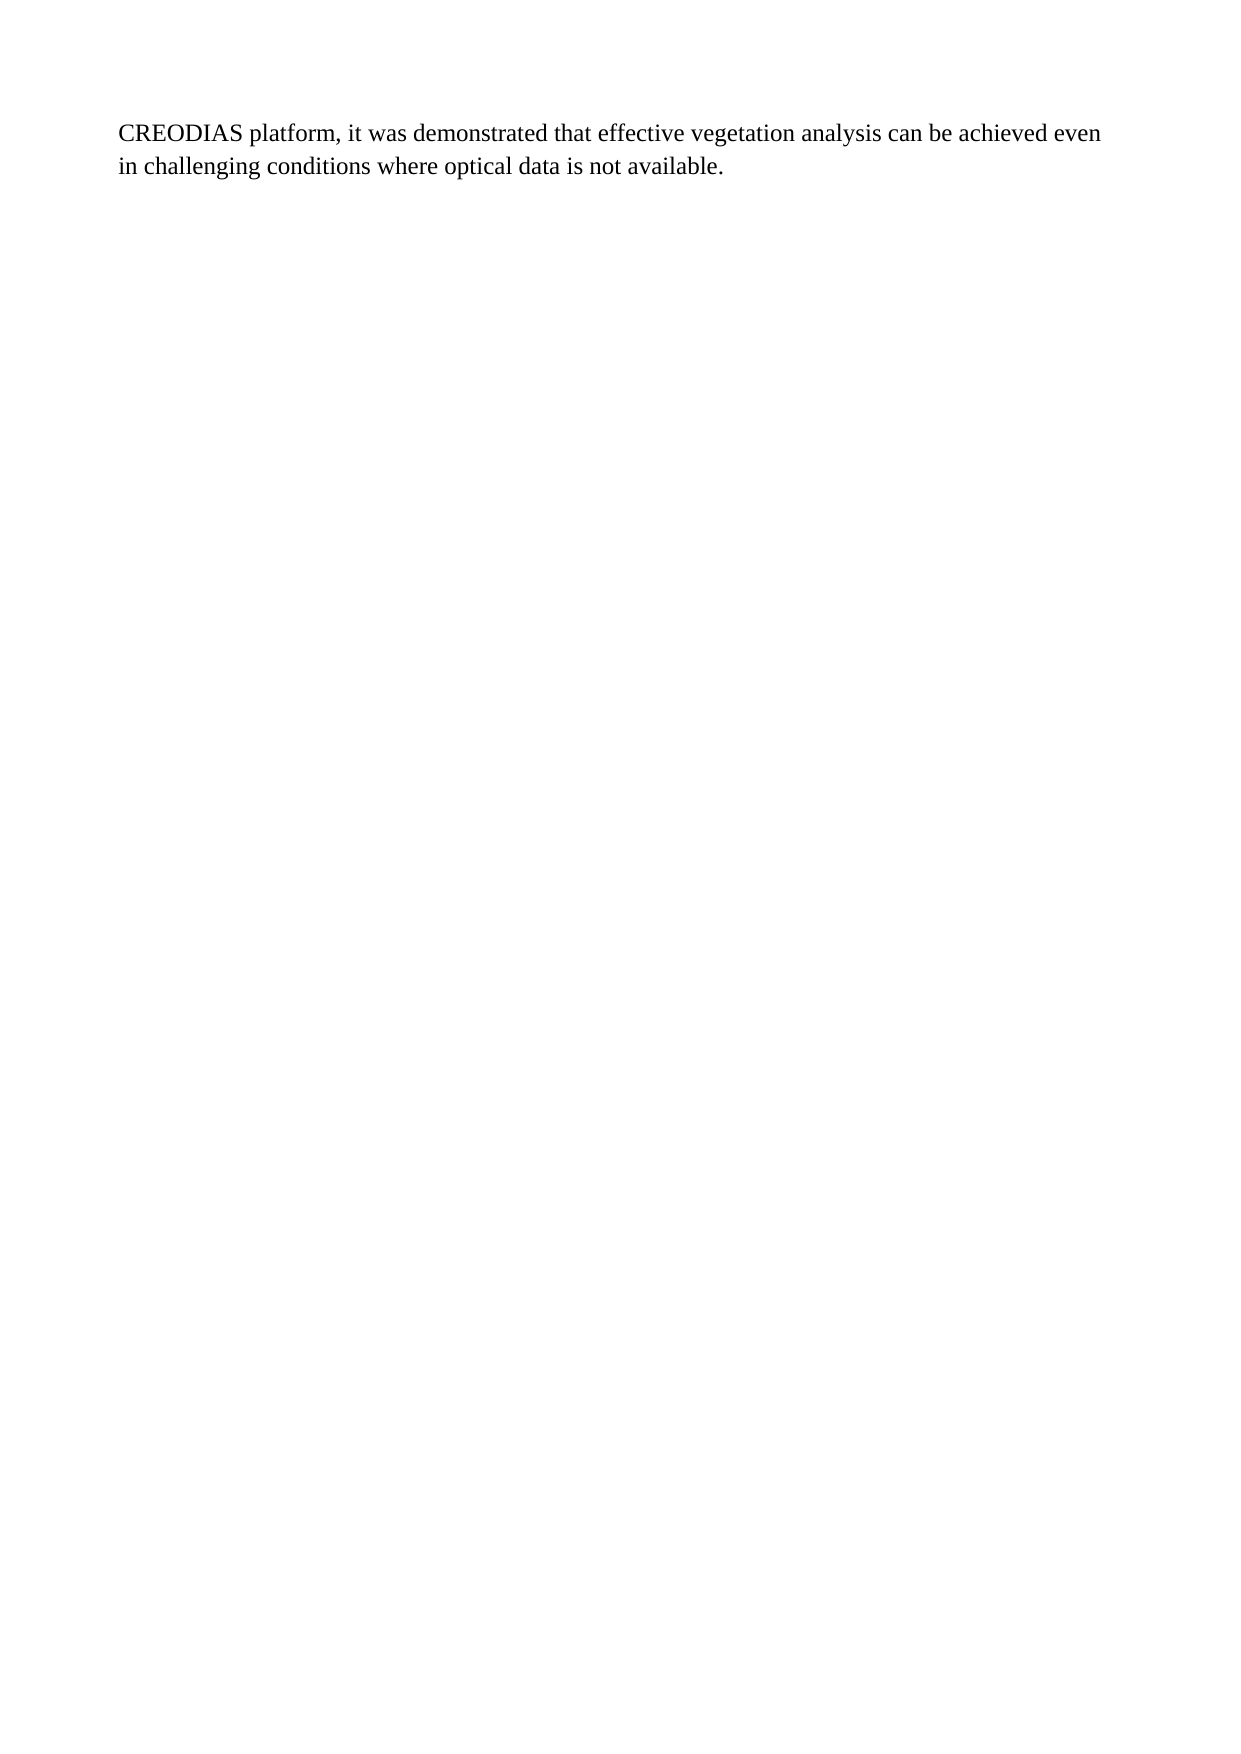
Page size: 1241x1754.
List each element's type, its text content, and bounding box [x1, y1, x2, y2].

text CREODIAS platform, it was demonstrated that effective vegetation analysis can be achieved even in challenging conditions where optical data is not available. [118, 118, 1122, 180]
